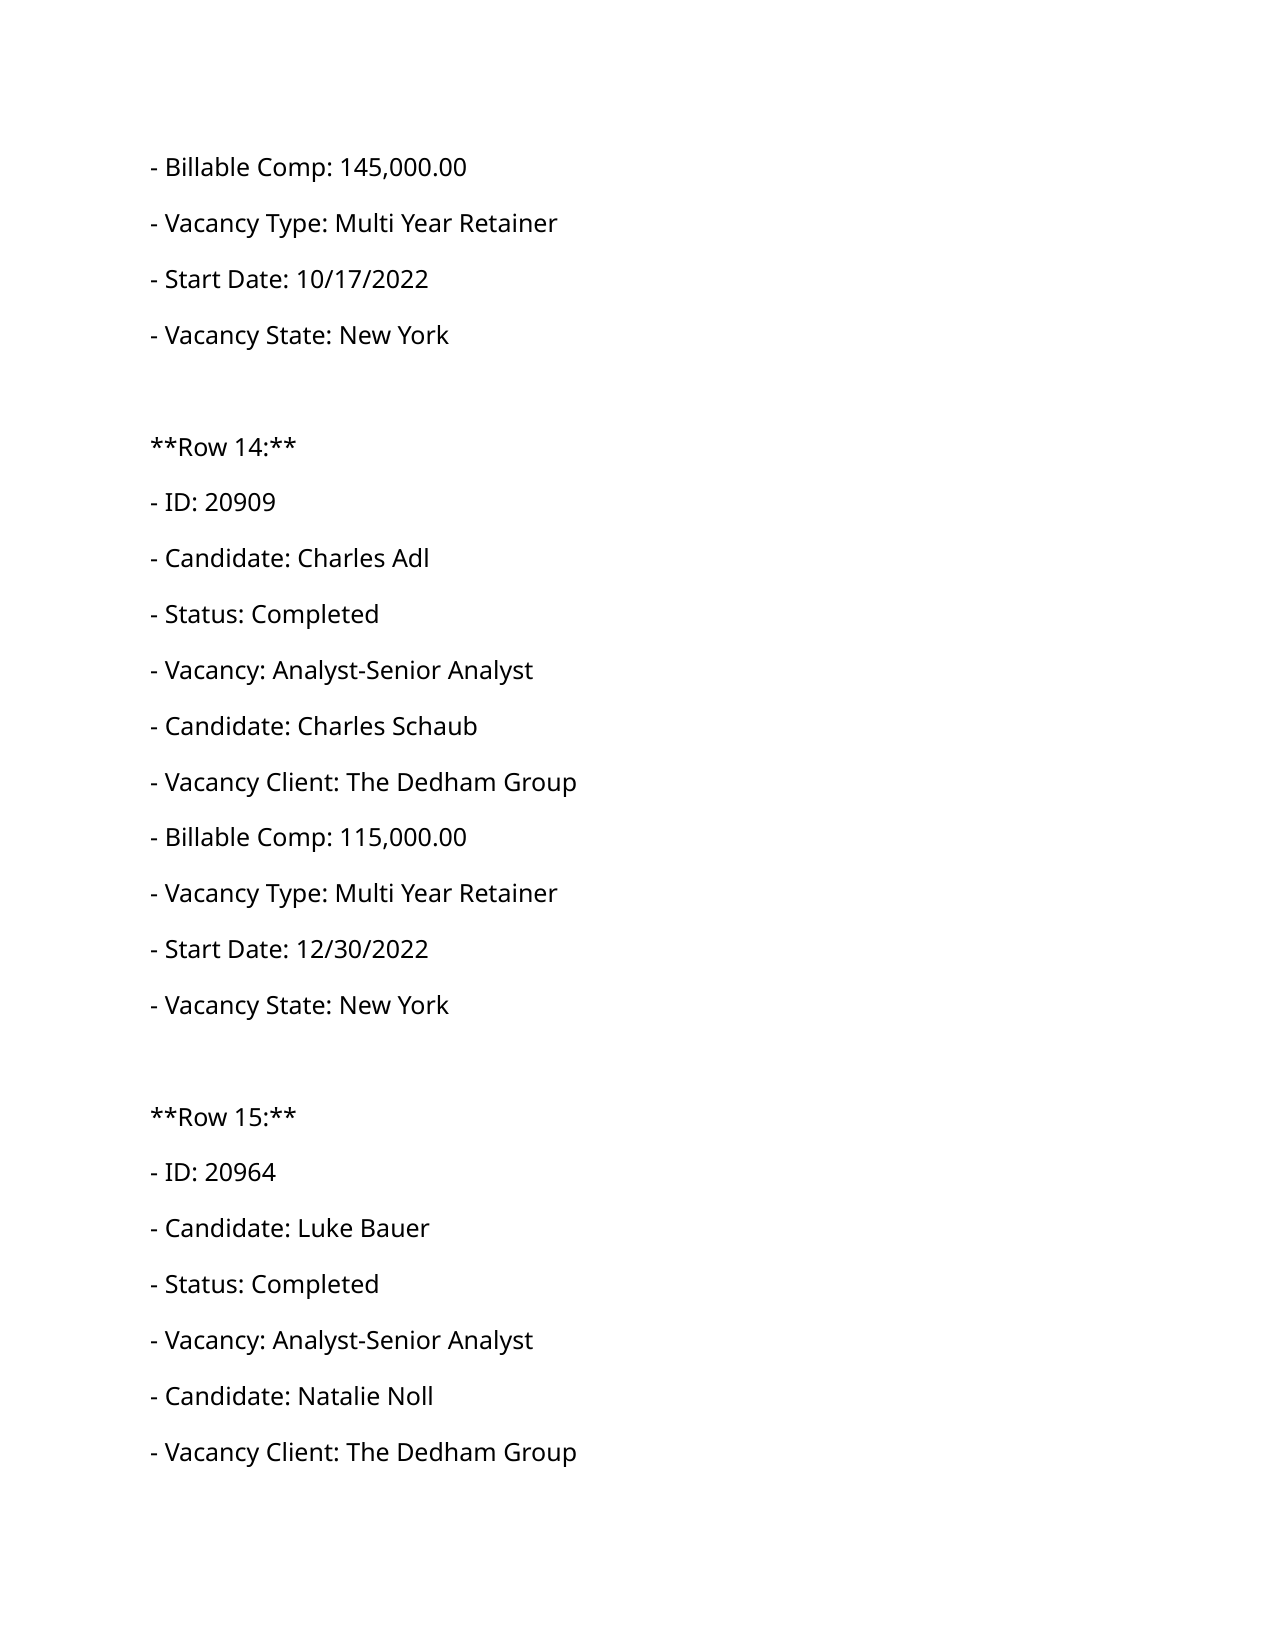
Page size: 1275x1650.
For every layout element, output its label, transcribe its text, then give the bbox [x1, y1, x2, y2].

text **Row 15:** [150, 1099, 1125, 1133]
text **Row 14:** [150, 429, 1125, 463]
text - Status: Completed [150, 1267, 1125, 1301]
text - Candidate: Charles Schaub [150, 708, 1125, 742]
text - Vacancy Type: Multi Year Retainer [150, 206, 1125, 240]
text - Start Date: 10/17/2022 [150, 262, 1125, 296]
text - Vacancy: Analyst-Senior Analyst [150, 652, 1125, 687]
text - Vacancy: Analyst-Senior Analyst [150, 1322, 1125, 1357]
text - Candidate: Charles Adl [150, 541, 1125, 575]
text - ID: 20909 [150, 485, 1125, 519]
text - Status: Completed [150, 597, 1125, 631]
text - Vacancy State: New York [150, 317, 1125, 352]
text - Start Date: 12/30/2022 [150, 932, 1125, 966]
text - Candidate: Luke Bauer [150, 1211, 1125, 1245]
text - Vacancy Client: The Dedham Group [150, 1434, 1125, 1468]
text - Vacancy Client: The Dedham Group [150, 764, 1125, 798]
text - Billable Comp: 145,000.00 [150, 150, 1125, 184]
text - Vacancy State: New York [150, 987, 1125, 1022]
text - Candidate: Natalie Noll [150, 1378, 1125, 1412]
text - Vacancy Type: Multi Year Retainer [150, 876, 1125, 910]
text - Billable Comp: 115,000.00 [150, 820, 1125, 854]
text - ID: 20964 [150, 1155, 1125, 1189]
